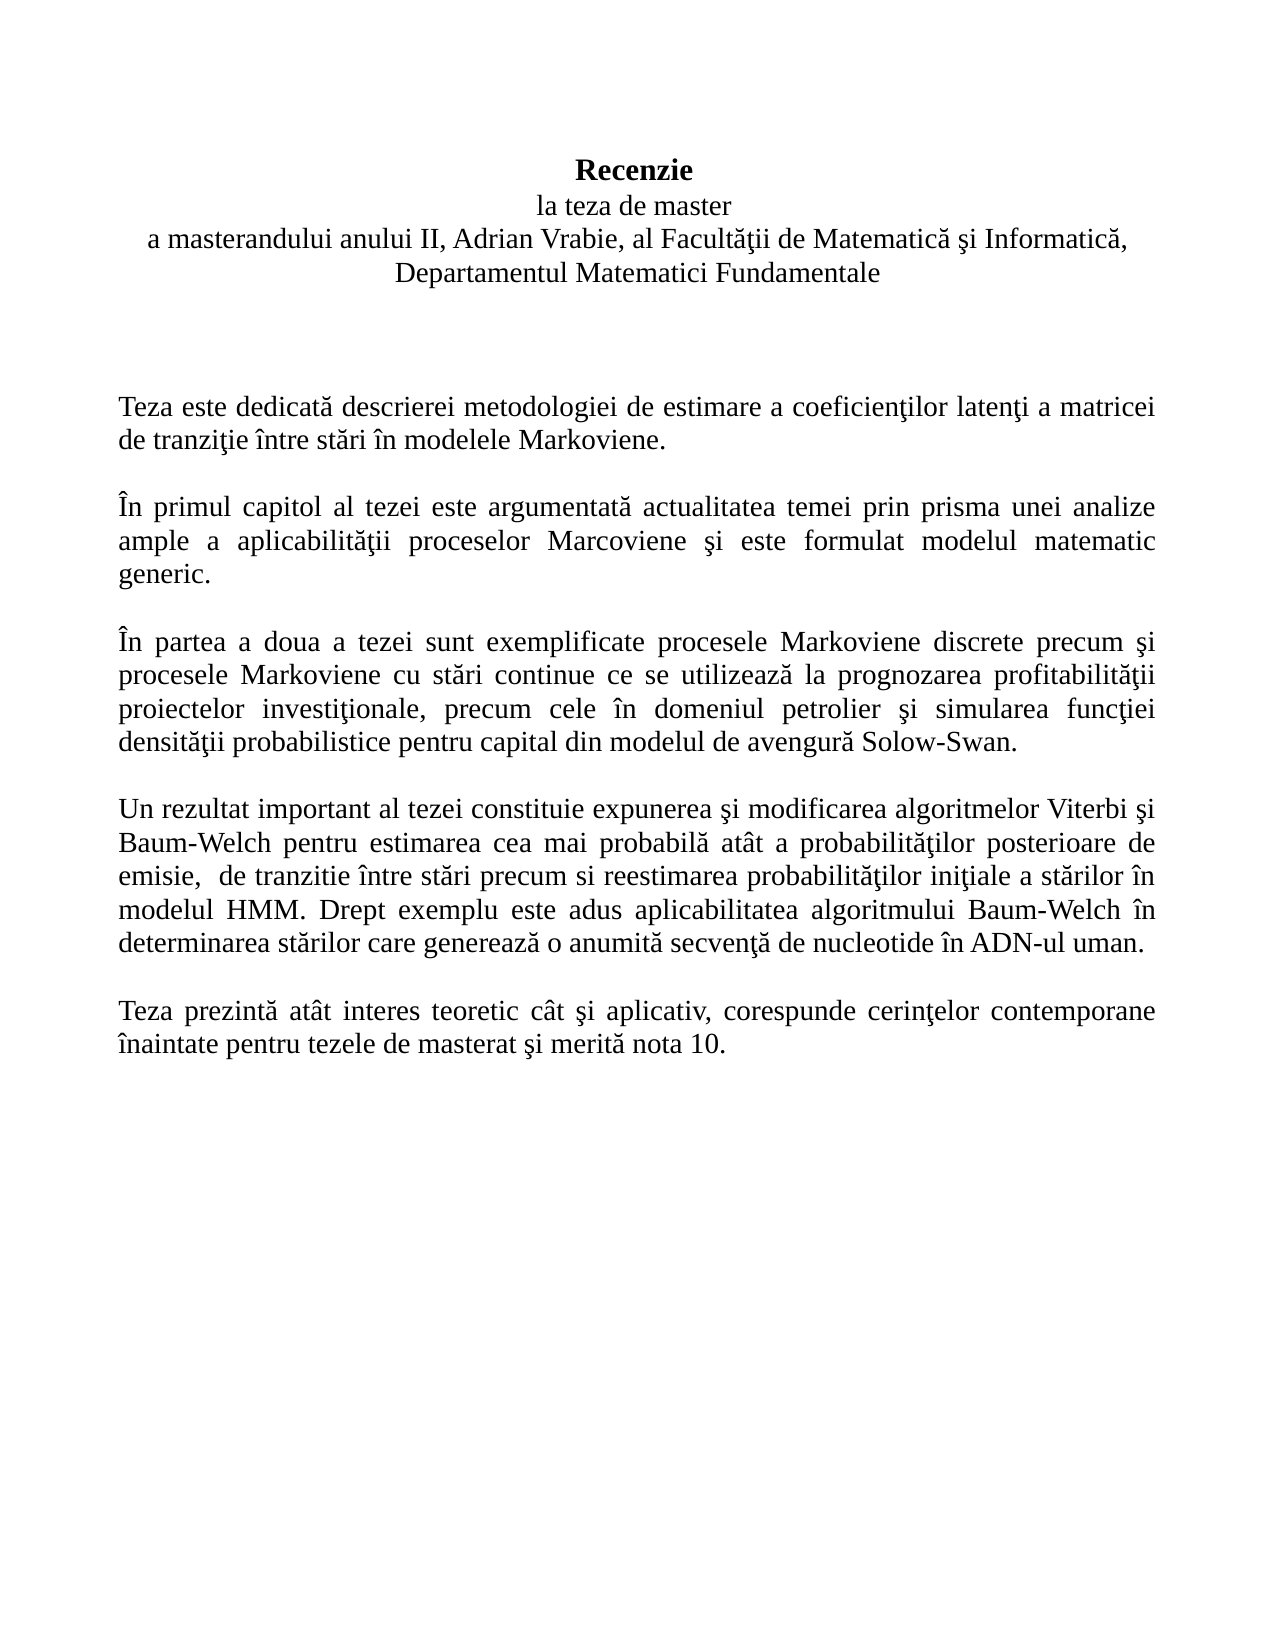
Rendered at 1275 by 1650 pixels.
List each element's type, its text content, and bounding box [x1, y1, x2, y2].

text Recenzie [118, 152, 1157, 188]
text Un rezultat important al tezei constituie expunerea şi modificarea algoritmelor Viterbi şi Baum-Welch pentru estimarea cea mai probabilă atât a probabilităţilor posterioare de emisie, de tranzitie între stări precum si reestimarea probabilităţilor iniţiale a stărilor în modelul HMM. Drept exemplu este adus aplicabilitatea algoritmului Baum-Welch în determinarea stărilor care generează o anumită secvenţă de nucleotide în ADN-ul uman. [118, 791, 1157, 959]
text Teza prezintă atât interes teoretic cât şi aplicativ, corespunde cerinţelor contemporane înaintate pentru tezele de masterat şi merită nota 10. [118, 993, 1157, 1060]
text Teza este dedicată descrierei metodologiei de estimare a coeficienţilor latenţi a matricei de tranziţie între stări în modelele Markoviene. [118, 389, 1157, 456]
text În primul capitol al tezei este argumentată actualitatea temei prin prisma unei analize ample a aplicabilităţii proceselor Marcoviene şi este formulat modelul matematic generic. [118, 489, 1157, 590]
text În partea a doua a tezei sunt exemplificate procesele Markoviene discrete precum şi procesele Markoviene cu stări continue ce se utilizează la prognozarea profitabilităţii proiectelor investiţionale, precum cele în domeniul petrolier şi simularea funcţiei densităţii probabilistice pentru capital din modelul de avengură Solow-Swan. [118, 624, 1157, 758]
text la teza de master [118, 188, 1157, 221]
text a masterandului anului II, Adrian Vrabie, al Facultăţii de Matematică şi Informatică, Departamentul Matematici Fundamentale [118, 221, 1157, 288]
